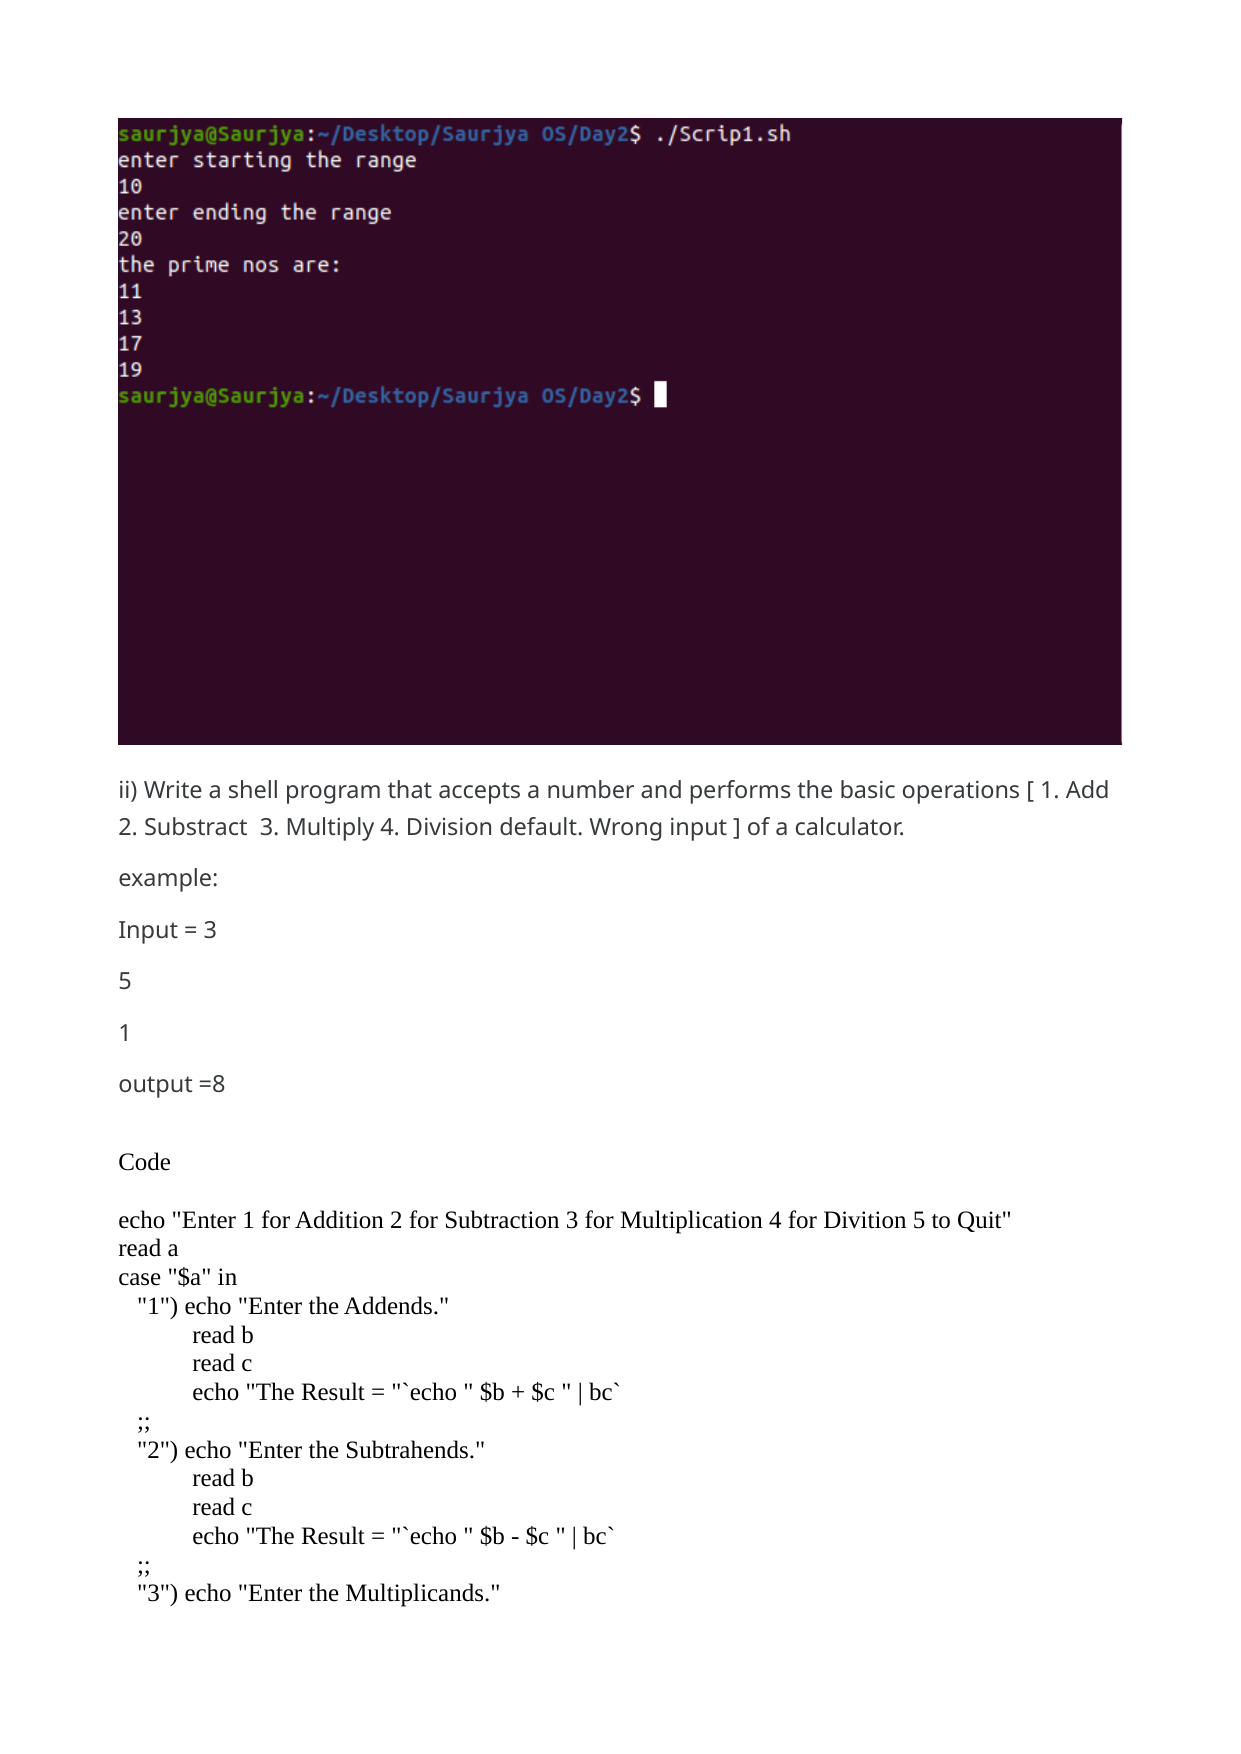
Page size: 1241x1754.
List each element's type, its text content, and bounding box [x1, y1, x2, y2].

picture [118, 118, 1123, 745]
text "1") echo "Enter the Addends." [118, 1291, 1122, 1320]
text read a [118, 1233, 1122, 1262]
text echo "The Result = "`echo " $b + $c " | bc` [118, 1377, 1122, 1406]
text echo "The Result = "`echo " $b - $c " | bc` [118, 1521, 1122, 1550]
text ;; [118, 1406, 1122, 1435]
text "2") echo "Enter the Subtrahends." [118, 1435, 1122, 1463]
text ii) Write a shell program that accepts a number and performs the basic operations [ 1. Add 2. Substract 3. Multiply 4. Division default. Wrong input ] of a calculator. [118, 774, 1122, 842]
text "3") echo "Enter the Multiplicands." [118, 1578, 1122, 1607]
text Input = 3 [118, 913, 1122, 945]
text case "$a" in [118, 1262, 1122, 1291]
text Code [118, 1147, 1122, 1176]
text 1 [118, 1016, 1122, 1048]
text read b [118, 1463, 1122, 1492]
text example: [118, 862, 1122, 894]
text read c [118, 1348, 1122, 1377]
text echo "Enter 1 for Addition 2 for Subtraction 3 for Multiplication 4 for Divition 5 to Quit" [118, 1205, 1122, 1233]
text read c [118, 1492, 1122, 1521]
text 5 [118, 964, 1122, 996]
text output =8 [118, 1067, 1122, 1099]
text read b [118, 1320, 1122, 1348]
text ;; [118, 1550, 1122, 1578]
